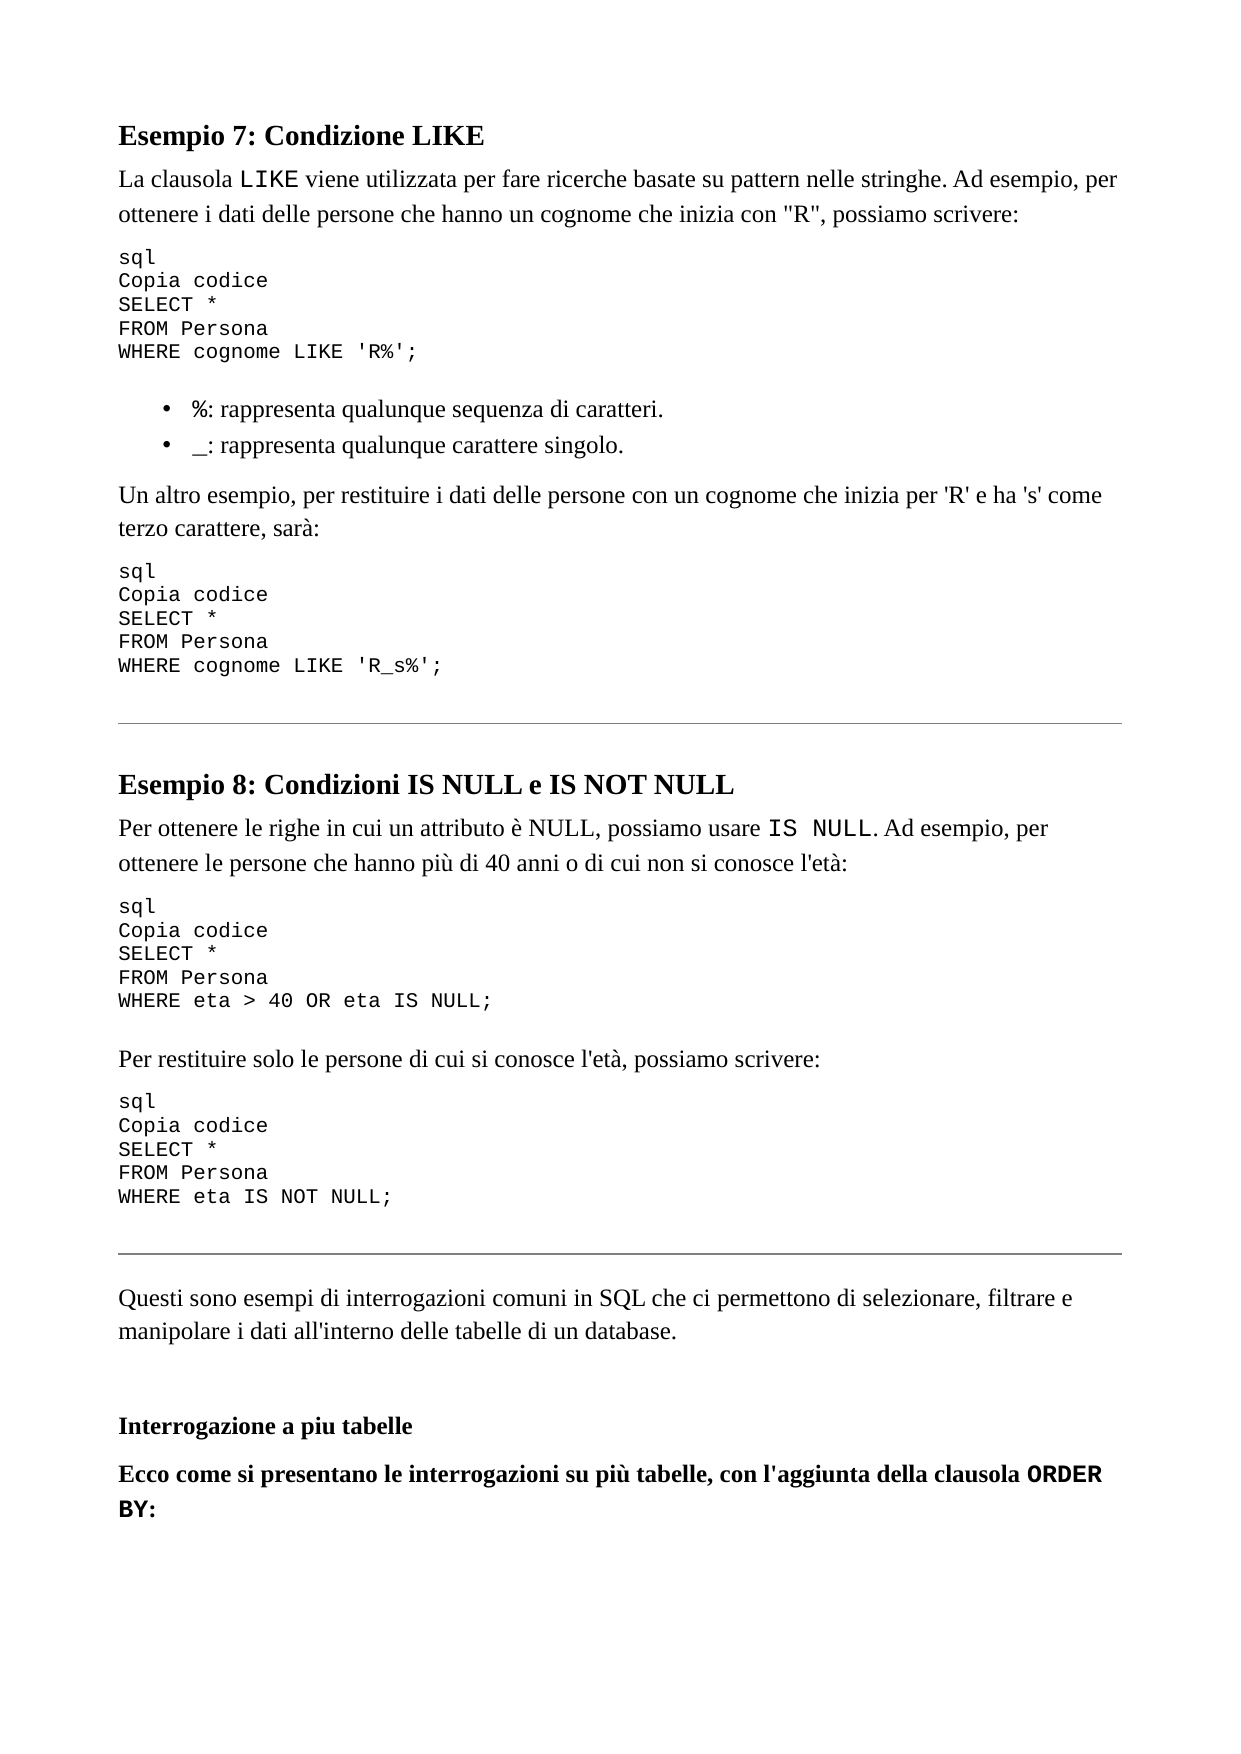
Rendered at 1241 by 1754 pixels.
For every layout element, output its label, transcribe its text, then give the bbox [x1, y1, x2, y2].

text WHERE cognome LIKE 'R_s%'; [118, 655, 1122, 679]
text Copia codice [118, 584, 1122, 608]
text SELECT * [118, 294, 1122, 318]
text SELECT * [118, 1138, 1122, 1162]
text FROM Persona [118, 967, 1122, 991]
text SELECT * [118, 943, 1122, 967]
text Un altro esempio, per restituire i dati delle persone con un cognome che inizia per 'R' e ha 's' come terzo carattere, sarà: [118, 480, 1122, 542]
text WHERE eta > 40 OR eta IS NULL; [118, 991, 1122, 1014]
text SELECT * [118, 608, 1122, 632]
text Per restituire solo le persone di cui si conosce l'età, possiamo scrivere: [118, 1044, 1122, 1072]
text Ecco come si presentano le interrogazioni su più tabelle, con l'aggiunta della clausola ORDER BY: [118, 1459, 1122, 1525]
text Copia codice [118, 919, 1122, 943]
text Copia codice [118, 1115, 1122, 1138]
text Questi sono esempi di interrogazioni comuni in SQL che ci permettono di selezionare, filtrare e manipolare i dati all'interno delle tabelle di un database. [118, 1283, 1122, 1345]
text FROM Persona [118, 632, 1122, 655]
text La clausola LIKE viene utilizzata per fare ricerche basate su pattern nelle stringhe. Ad esempio, per ottenere i dati delle persone che hanno un cognome che inizia con "R", possiamo scrivere: [118, 164, 1122, 228]
text sql [118, 1091, 1122, 1115]
text sql [118, 247, 1122, 271]
text Interrogazione a piu tabelle [118, 1411, 1122, 1440]
text FROM Persona [118, 1162, 1122, 1186]
text sql [118, 561, 1122, 584]
text sql [118, 896, 1122, 919]
text Per ottenere le righe in cui un attributo è NULL, possiamo usare IS NULL. Ad esempio, per ottenere le persone che hanno più di 40 anni o di cui non si conosce l'età: [118, 813, 1122, 877]
text Copia codice [118, 271, 1122, 294]
list _: rappresenta qualunque carattere singolo. [162, 430, 1122, 461]
list %: rappresenta qualunque sequenza di caratteri. [162, 394, 1122, 425]
subtitle Esempio 8: Condizioni IS NULL e IS NOT NULL [118, 767, 1122, 801]
text WHERE cognome LIKE 'R%'; [118, 341, 1122, 365]
subtitle Esempio 7: Condizione LIKE [118, 118, 1122, 152]
text FROM Persona [118, 318, 1122, 341]
text WHERE eta IS NOT NULL; [118, 1186, 1122, 1209]
